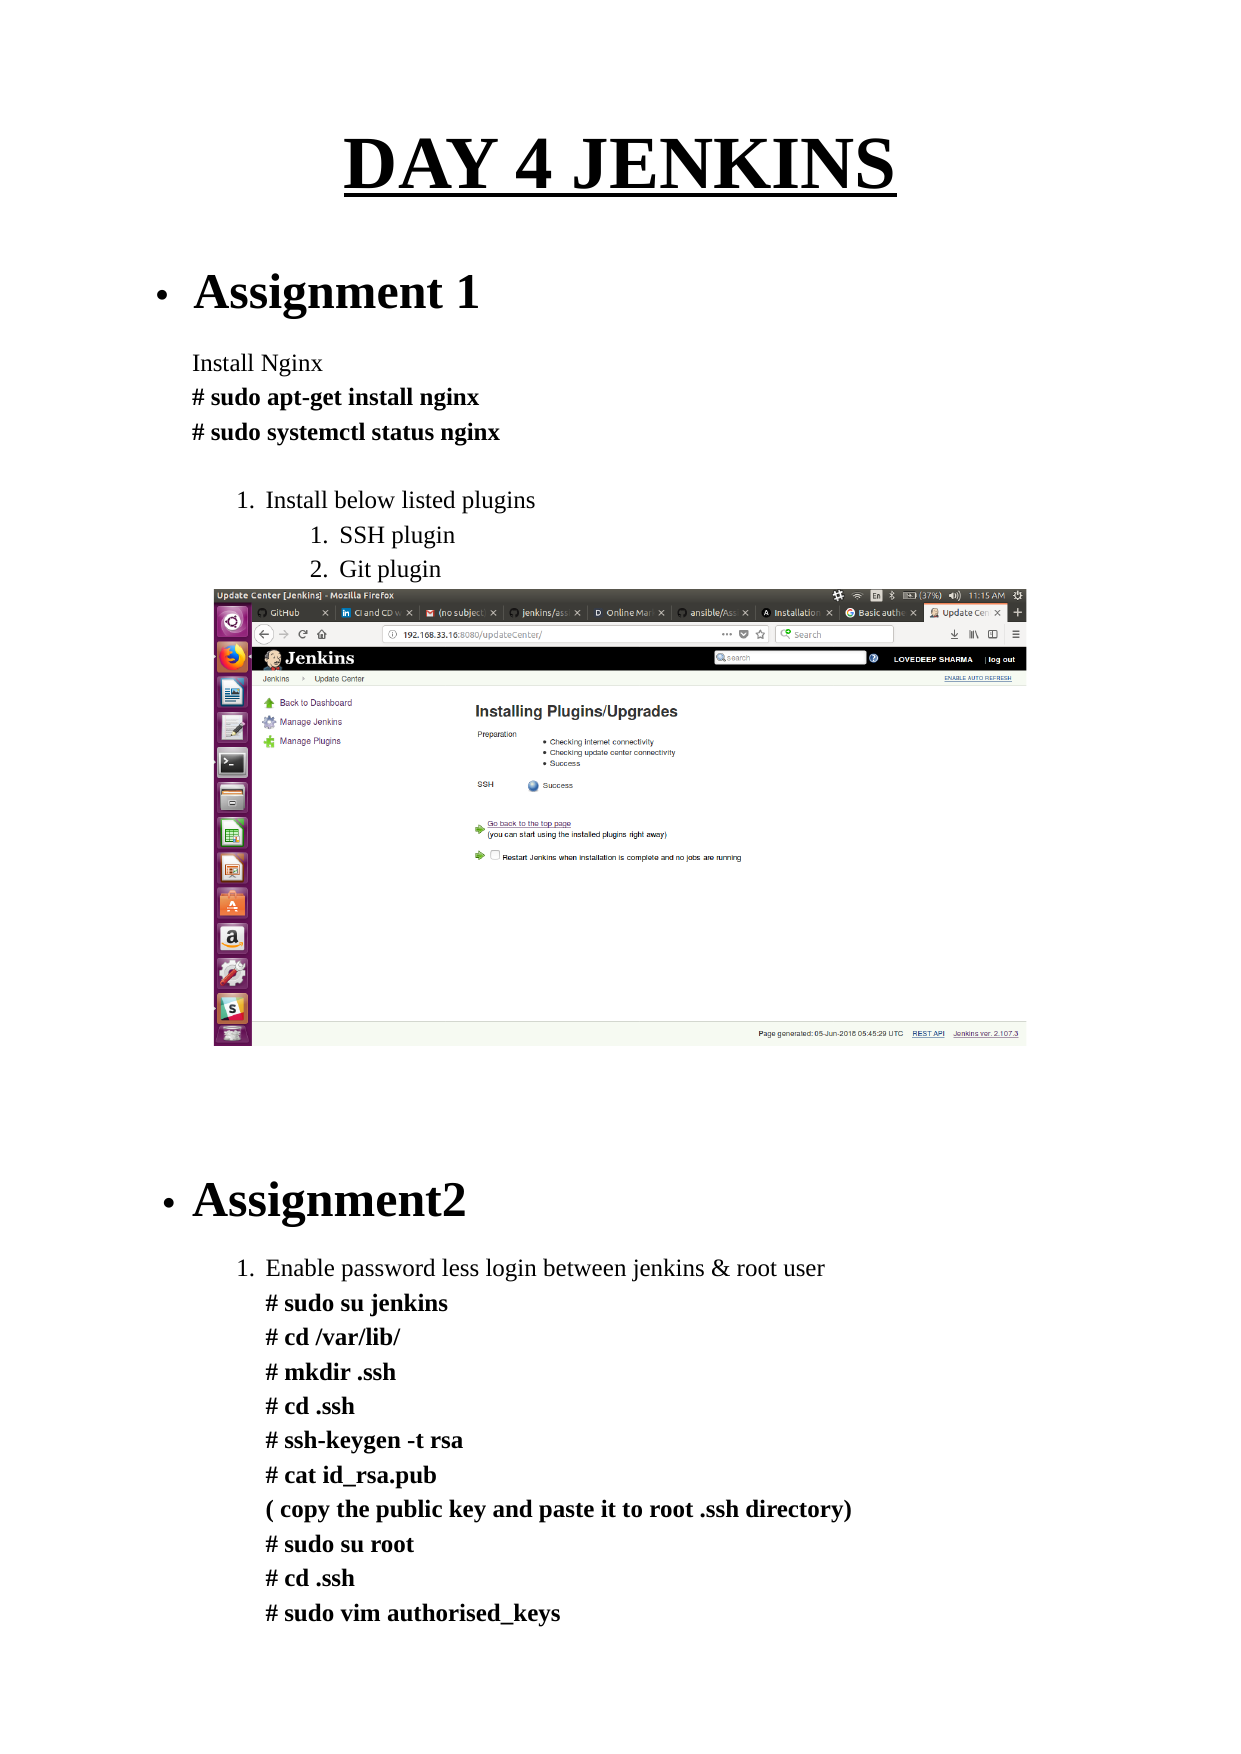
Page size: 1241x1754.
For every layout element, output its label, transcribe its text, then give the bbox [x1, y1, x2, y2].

text DAY 4 JENKINS [118, 118, 1122, 204]
list # sudo vim authorised_keys [236, 1598, 1122, 1627]
list # mkdir .ssh [236, 1357, 1122, 1385]
list Install below listed plugins [236, 486, 1122, 514]
list # ssh-keygen -t rsa [236, 1426, 1122, 1454]
list # cat id_rsa.pub [236, 1460, 1122, 1489]
list # sudo su jenkins [236, 1288, 1122, 1316]
list Assignment2 [162, 1169, 1122, 1227]
list # cd /var/lib/ [236, 1322, 1122, 1351]
list Enable password less login between jenkins & root user [236, 1253, 1122, 1282]
list # sudo systemctl status nginx [162, 417, 1122, 445]
list Git plugin [309, 554, 1122, 583]
list # cd .ssh [236, 1391, 1122, 1420]
list ( copy the public key and paste it to root .ssh directory) [236, 1494, 1122, 1523]
picture [213, 589, 1027, 1046]
list Install Nginx [162, 348, 1122, 376]
list Assignment 1 [156, 262, 1122, 319]
list # cd .ssh [236, 1563, 1122, 1592]
list SSH plugin [309, 520, 1122, 549]
list # sudo su root [236, 1529, 1122, 1558]
list # sudo apt-get install nginx [162, 382, 1122, 411]
